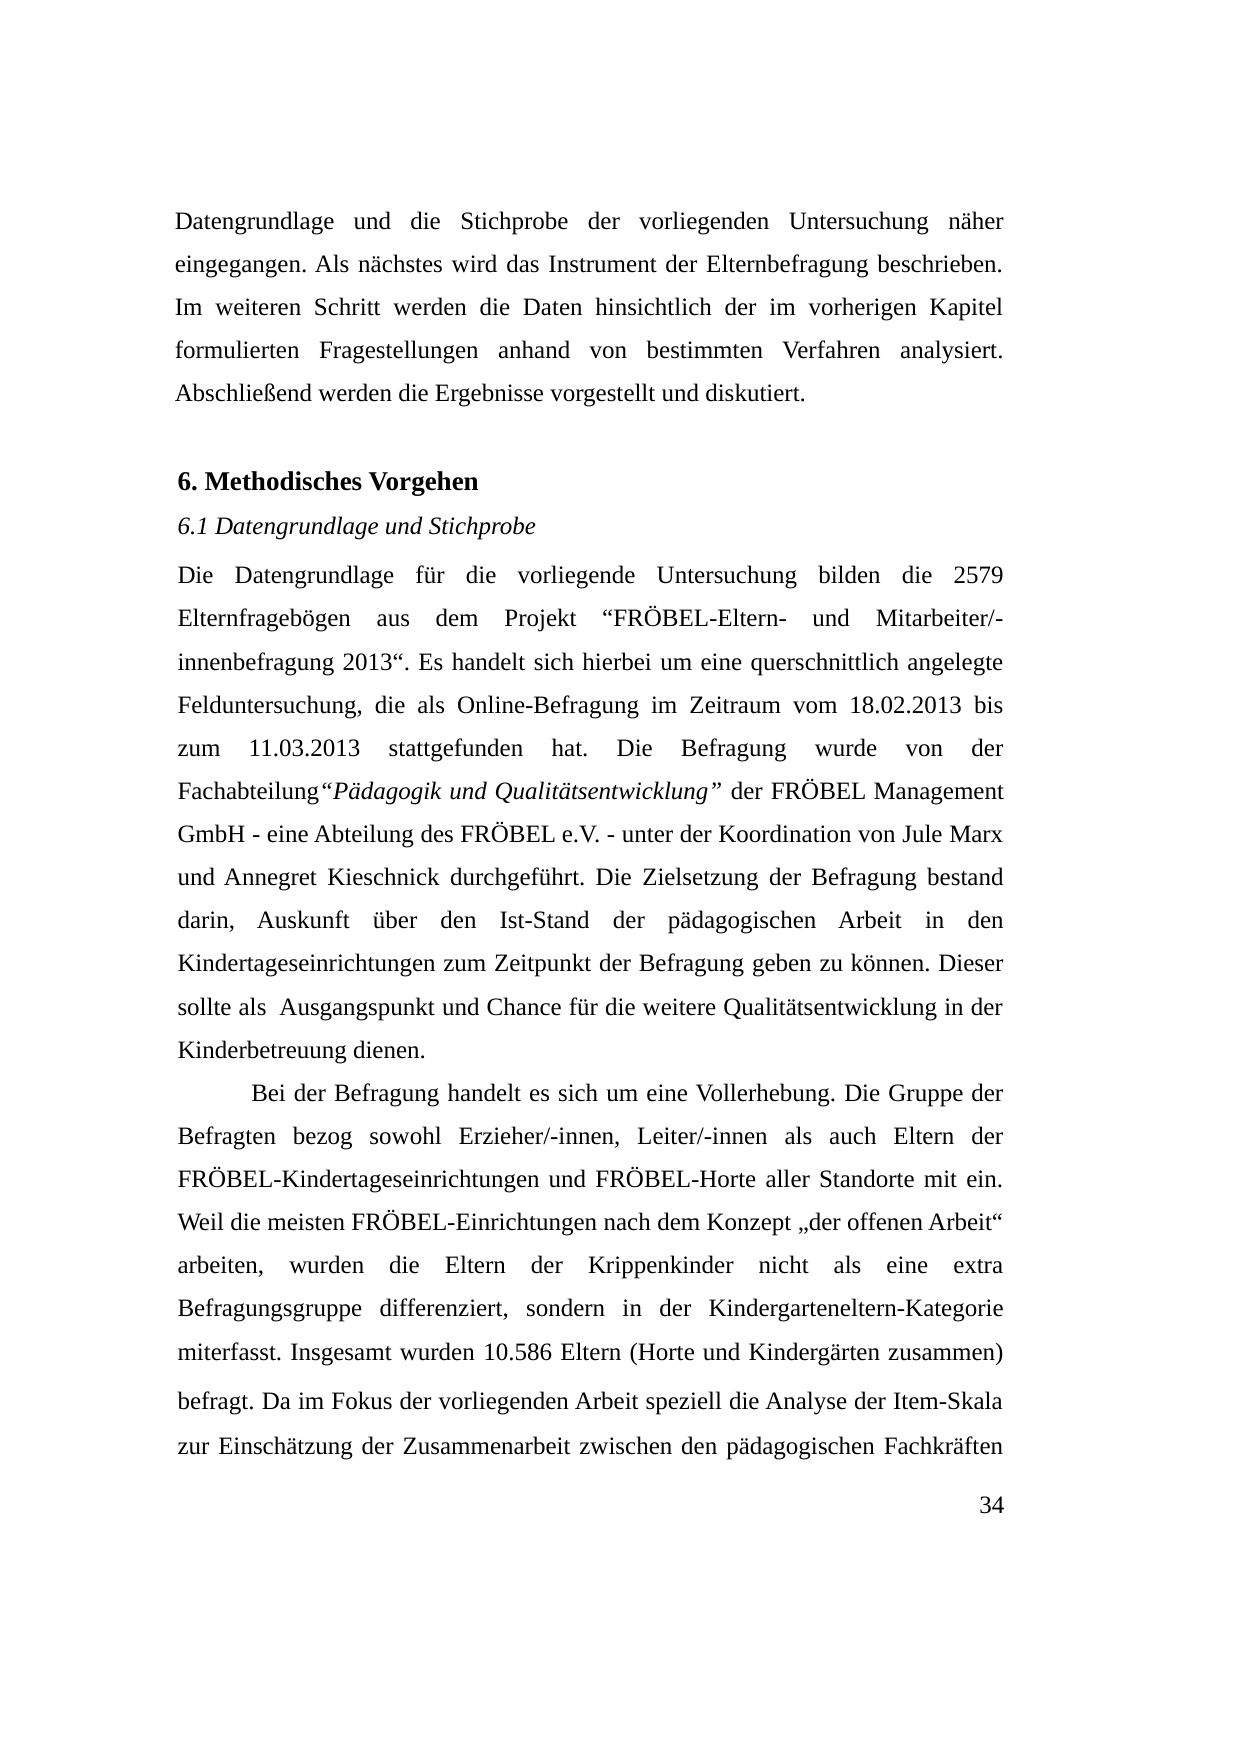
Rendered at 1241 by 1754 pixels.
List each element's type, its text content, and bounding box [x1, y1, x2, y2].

text 6. Methodisches Vorgehen [177, 465, 1004, 496]
text 6.1 Datengrundlage und Stichprobe [177, 511, 1004, 540]
text Die Datengrundlage für die vorliegende Untersuchung bilden die 2579 Elternfragebögen aus dem Projekt “FRÖBEL-Eltern- und Mitarbeiter/-innenbefragung 2013“. Es handelt sich hierbei um eine querschnittlich angelegte Felduntersuchung, die als Online-Befragung im Zeitraum vom 18.02.2013 bis zum 11.03.2013 stattgefunden hat. Die Befragung wurde von der Fachabteilung“Pädagogik und Qualitätsentwicklung” der FRÖBEL Management GmbH - eine Abteilung des FRÖBEL e.V. - unter der Koordination von Jule Marx und Annegret Kieschnick durchgeführt. Die Zielsetzung der Befragung bestand darin, Auskunft über den Ist-Stand der pädagogischen Arbeit in den Kindertageseinrichtungen zum Zeitpunkt der Befragung geben zu können. Dieser sollte als Ausgangspunkt und Chance für die weitere Qualitätsentwicklung in der Kinderbetreuung dienen. [177, 560, 1004, 1063]
text Bei der Befragung handelt es sich um eine Vollerhebung. Die Gruppe der Befragten bezog sowohl Erzieher/-innen, Leiter/-innen als auch Eltern der FRÖBEL-Kindertageseinrichtungen und FRÖBEL-Horte aller Standorte mit ein. Weil die meisten FRÖBEL-Einrichtungen nach dem Konzept „der offenen Arbeit“ arbeiten, wurden die Eltern der Krippenkinder nicht als eine extra Befragungsgruppe differenziert, sondern in der Kindergarteneltern-Kategorie miterfasst. Insgesamt wurden 10.586 Eltern (Horte und Kindergärten zusammen) befragt. Da im Fokus der vorliegenden Arbeit speziell die Analyse der Item-Skala zur Einschätzung der Zusammenarbeit zwischen den pädagogischen Fachkräften [177, 1078, 1004, 1459]
text Datengrundlage und die Stichprobe der vorliegenden Untersuchung näher eingegangen. Als nächstes wird das Instrument der Elternbefragung beschrieben. Im weiteren Schritt werden die Daten hinsichtlich der im vorherigen Kapitel formulierten Fragestellungen anhand von bestimmten Verfahren analysiert. Abschließend werden die Ergebnisse vorgestellt und diskutiert. [174, 206, 1004, 407]
